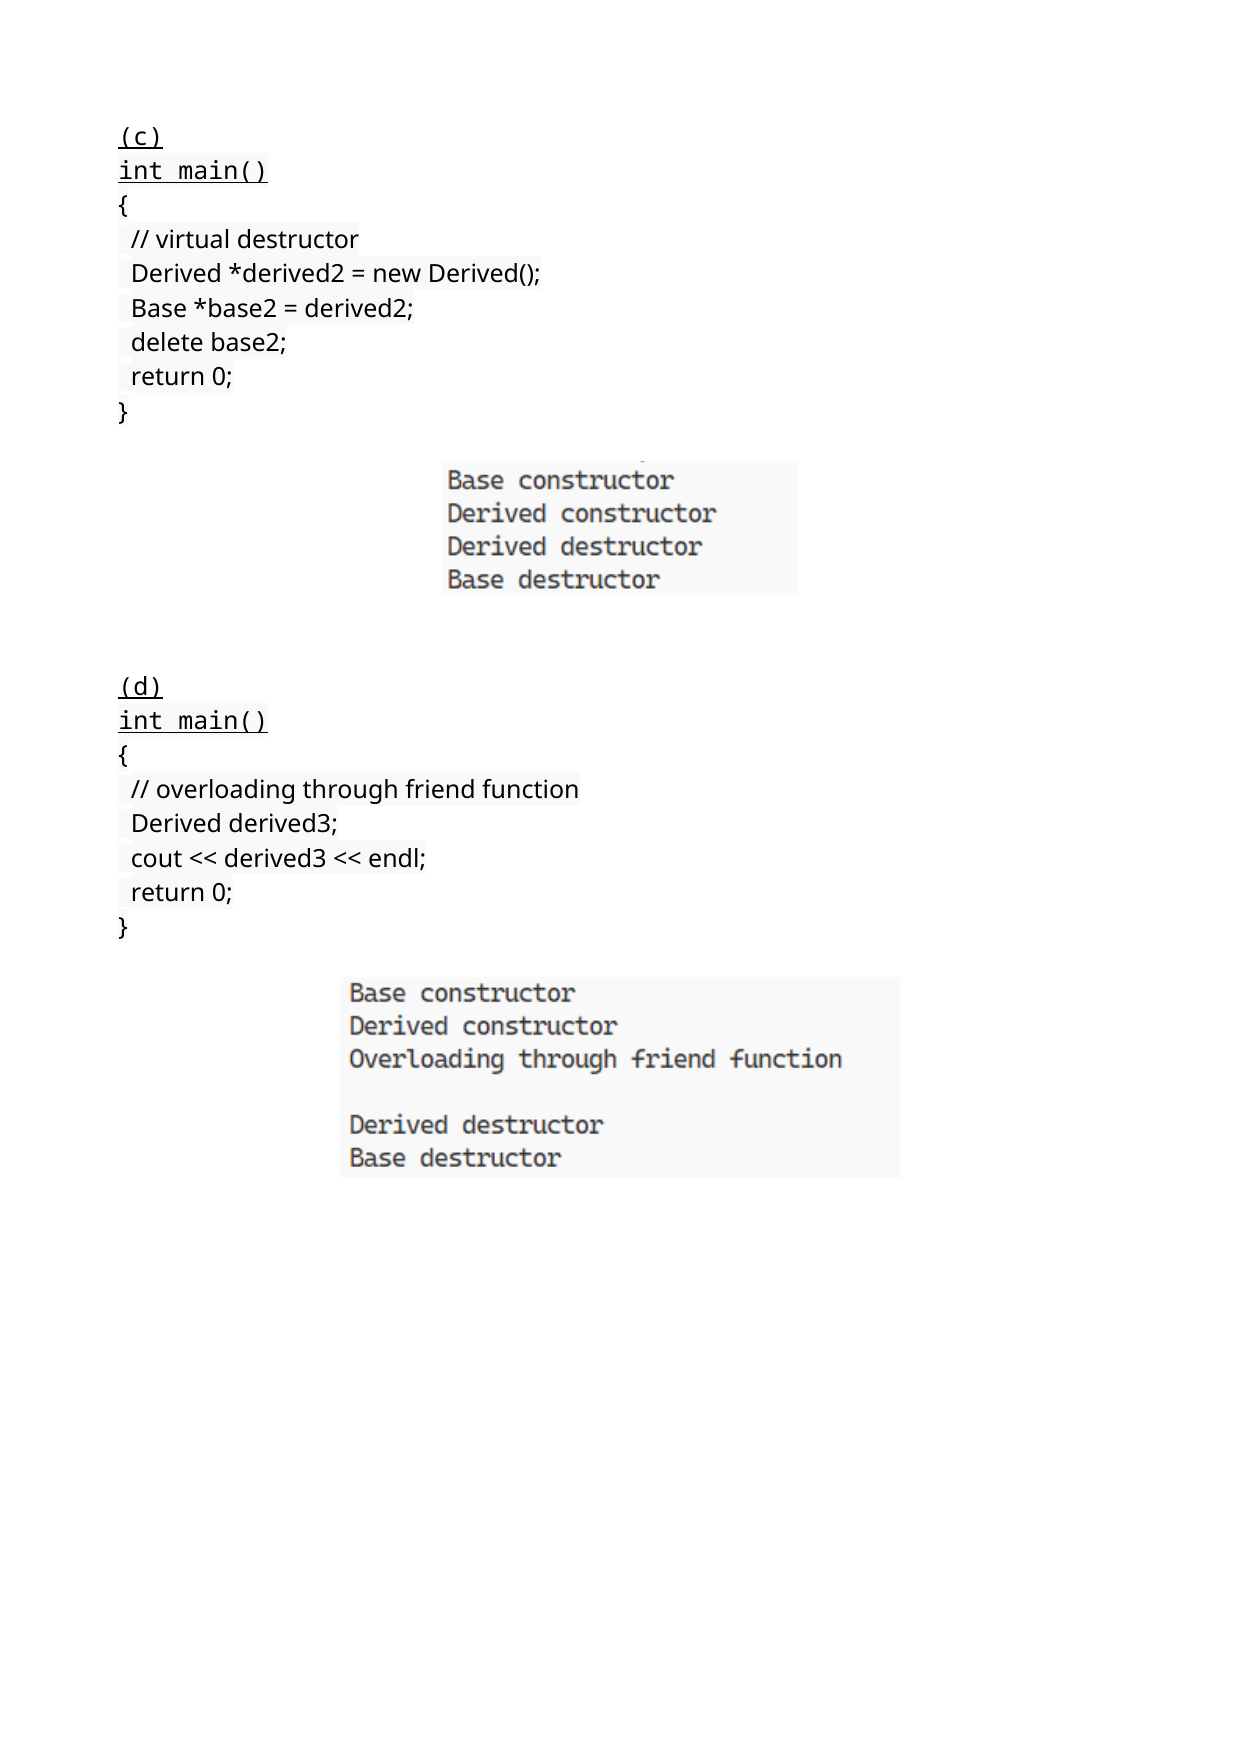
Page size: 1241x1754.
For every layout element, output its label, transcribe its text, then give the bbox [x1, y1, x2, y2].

text int main() [118, 702, 1122, 737]
picture [340, 977, 900, 1178]
text cout << derived3 << endl; [118, 840, 1122, 874]
text { [118, 737, 1122, 771]
text } [118, 909, 1122, 943]
text return 0; [118, 359, 1122, 393]
text { [118, 187, 1122, 221]
text int main() [118, 152, 1122, 187]
text (c) [118, 118, 1122, 152]
text delete base2; [118, 324, 1122, 359]
text Base *base2 = derived2; [118, 290, 1122, 324]
text (d) [118, 668, 1122, 702]
text return 0; [118, 874, 1122, 909]
text Derived *derived2 = new Derived(); [118, 256, 1122, 290]
text } [118, 393, 1122, 427]
text // overloading through friend function [118, 771, 1122, 806]
text // virtual destructor [118, 221, 1122, 256]
text Derived derived3; [118, 806, 1122, 840]
picture [442, 461, 799, 595]
